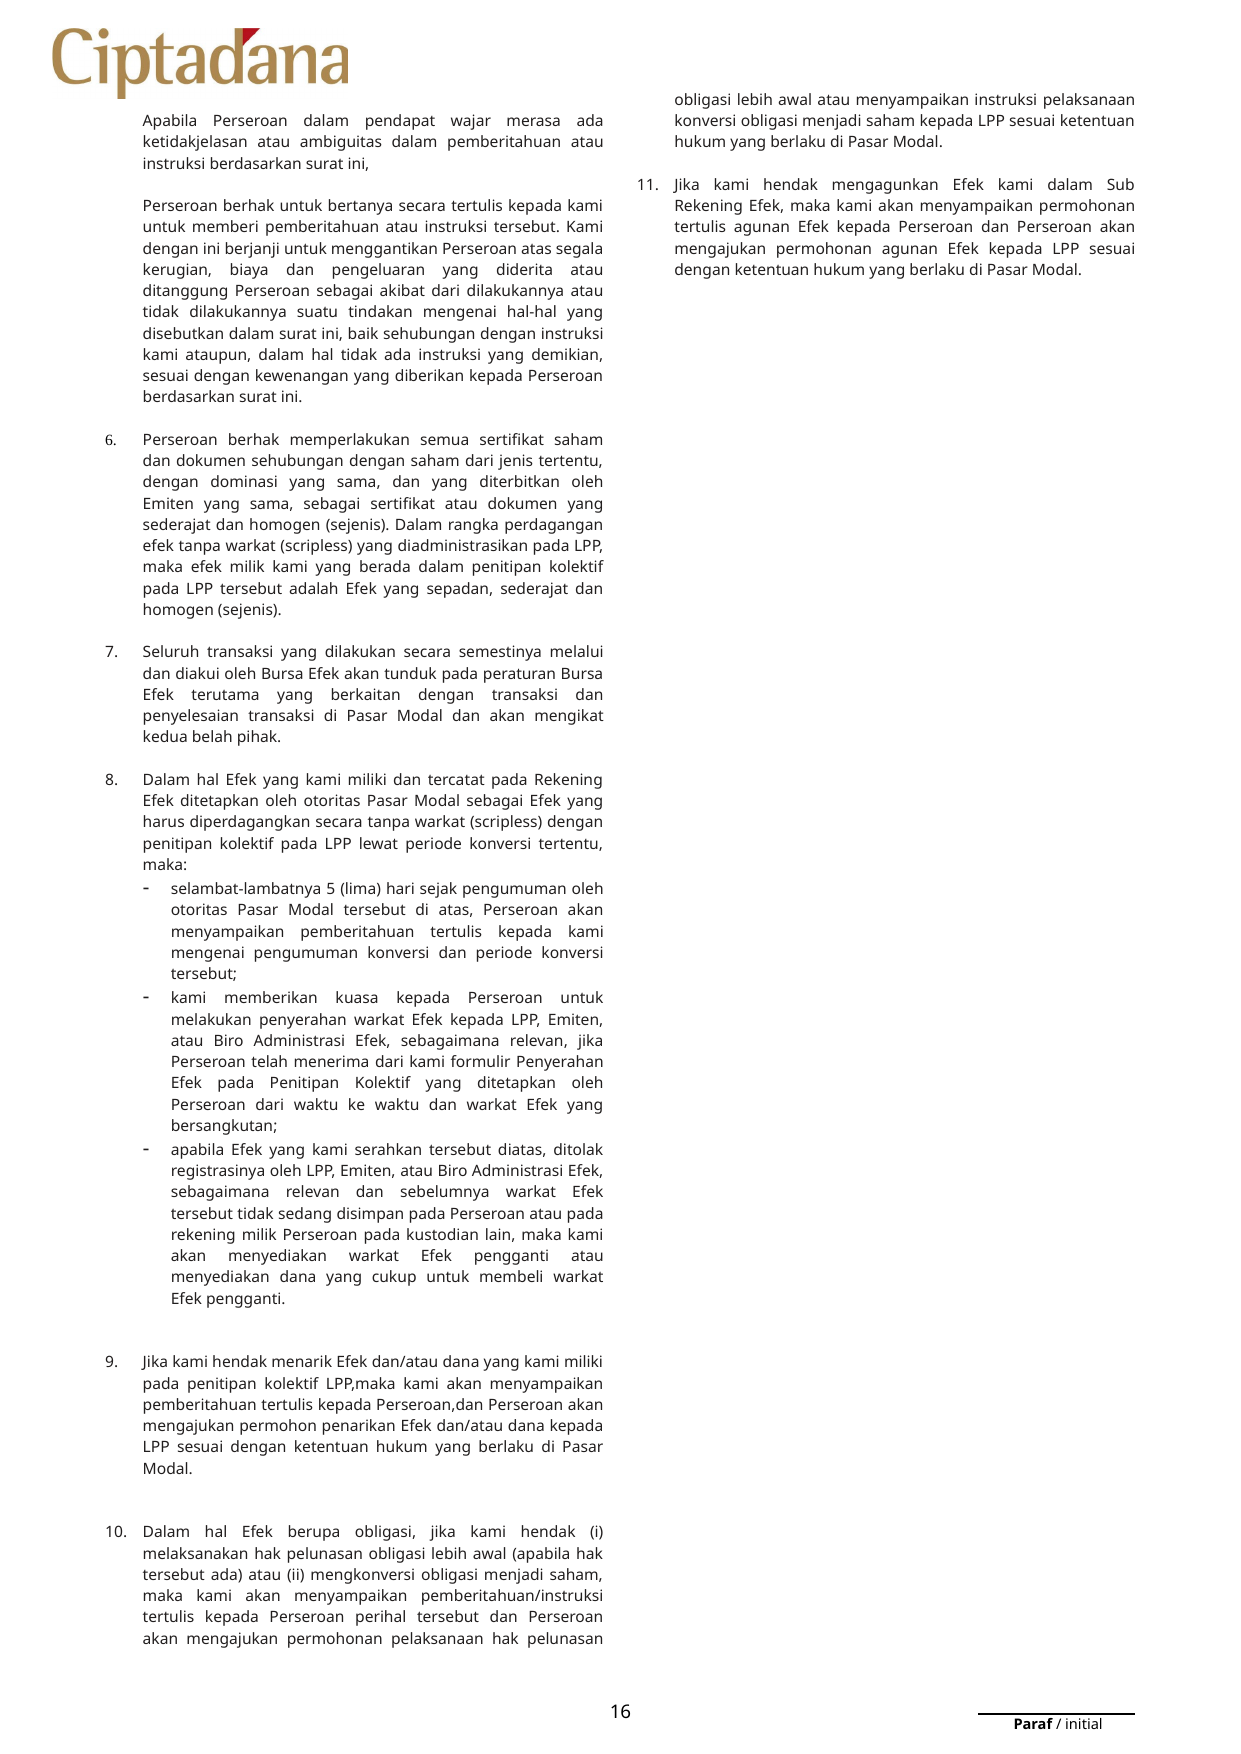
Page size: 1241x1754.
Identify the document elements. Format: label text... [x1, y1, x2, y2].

list Jika kami hendak menarik Efek dan/atau dana yang kami miliki pada penitipan kolektif LPP,maka kami akan menyampaikan pemberitahuan tertulis kepada Perseroan,dan Perseroan akan mengajukan permohon penarikan Efek dan/atau dana kepada LPP sesuai dengan ketentuan hukum yang berlaku di Pasar Modal. [105, 1351, 604, 1479]
list Perseroan berhak memperlakukan semua sertifikat saham dan dokumen sehubungan dengan saham dari jenis tertentu, dengan dominasi yang sama, dan yang diterbitkan oleh Emiten yang sama, sebagai sertifikat atau dokumen yang sederajat dan homogen (sejenis). Dalam rangka perdagangan efek tanpa warkat (scripless) yang diadministrasikan pada LPP, maka efek milik kami yang berada dalam penitipan kolektif pada LPP tersebut adalah Efek yang sepadan, sederajat dan homogen (sejenis). [105, 429, 604, 620]
list Seluruh transaksi yang dilakukan secara semestinya melalui dan diakui oleh Bursa Efek akan tunduk pada peraturan Bursa Efek terutama yang berkaitan dengan transaksi dan penyelesaian transaksi di Pasar Modal dan akan mengikat kedua belah pihak. [105, 641, 604, 747]
picture [52, 28, 348, 99]
list selambat-lambatnya 5 (lima) hari sejak pengumuman oleh otoritas Pasar Modal tersebut di atas, Perseroan akan menyampaikan pemberitahuan tertulis kepada kami mengenai pengumuman konversi dan periode konversi tersebut; [142, 875, 604, 984]
list Dalam hal Efek yang kami miliki dan tercatat pada Rekening Efek ditetapkan oleh otoritas Pasar Modal sebagai Efek yang harus diperdagangkan secara tanpa warkat (scripless) dengan penitipan kolektif pada LPP lewat periode konversi tertentu, maka: [105, 769, 604, 875]
text Perseroan berhak untuk bertanya secara tertulis kepada kami untuk memberi pemberitahuan atau instruksi tersebut. Kami dengan ini berjanji untuk menggantikan Perseroan atas segala kerugian, biaya dan pengeluaran yang diderita atau ditanggung Perseroan sebagai akibat dari dilakukannya atau tidak dilakukannya suatu tindakan mengenai hal-hal yang disebutkan dalam surat ini, baik sehubungan dengan instruksi kami ataupun, dalam hal tidak ada instruksi yang demikian, sesuai dengan kewenangan yang diberikan kepada Perseroan berdasarkan surat ini. [142, 195, 604, 407]
list apabila Efek yang kami serahkan tersebut diatas, ditolak registrasinya oleh LPP, Emiten, atau Biro Administrasi Efek, sebagaimana relevan dan sebelumnya warkat Efek tersebut tidak sedang disimpan pada Perseroan atau pada rekening milik Perseroan pada kustodian lain, maka kami akan menyediakan warkat Efek pengganti atau menyediakan dana yang cukup untuk membeli warkat Efek pengganti. [142, 1136, 604, 1309]
list Dalam hal Efek berupa obligasi, jika kami hendak (i) melaksanakan hak pelunasan obligasi lebih awal (apabila hak tersebut ada) atau (ii) mengkonversi obligasi menjadi saham, maka kami akan menyampaikan pemberitahuan/instruksi tertulis kepada Perseroan perihal tersebut dan Perseroan akan mengajukan permohonan pelaksanaan hak pelunasan [105, 1521, 604, 1649]
list Jika kami hendak mengagunkan Efek kami dalam Sub Rekening Efek, maka kami akan menyampaikan permohonan tertulis agunan Efek kepada Perseroan dan Perseroan akan mengajukan permohonan agunan Efek kepada LPP sesuai dengan ketentuan hukum yang berlaku di Pasar Modal. [637, 174, 1136, 280]
list kami memberikan kuasa kepada Perseroan untuk melakukan penyerahan warkat Efek kepada LPP, Emiten, atau Biro Administrasi Efek, sebagaimana relevan, jika Perseroan telah menerima dari kami formulir Penyerahan Efek pada Penitipan Kolektif yang ditetapkan oleh Perseroan dari waktu ke waktu dan warkat Efek yang bersangkutan; [142, 984, 604, 1136]
list obligasi lebih awal atau menyampaikan instruksi pelaksanaan konversi obligasi menjadi saham kepada LPP sesuai ketentuan hukum yang berlaku di Pasar Modal. [637, 89, 1136, 152]
text Apabila Perseroan dalam pendapat wajar merasa ada ketidakjelasan atau ambiguitas dalam pemberitahuan atau instruksi berdasarkan surat ini, [142, 110, 604, 174]
